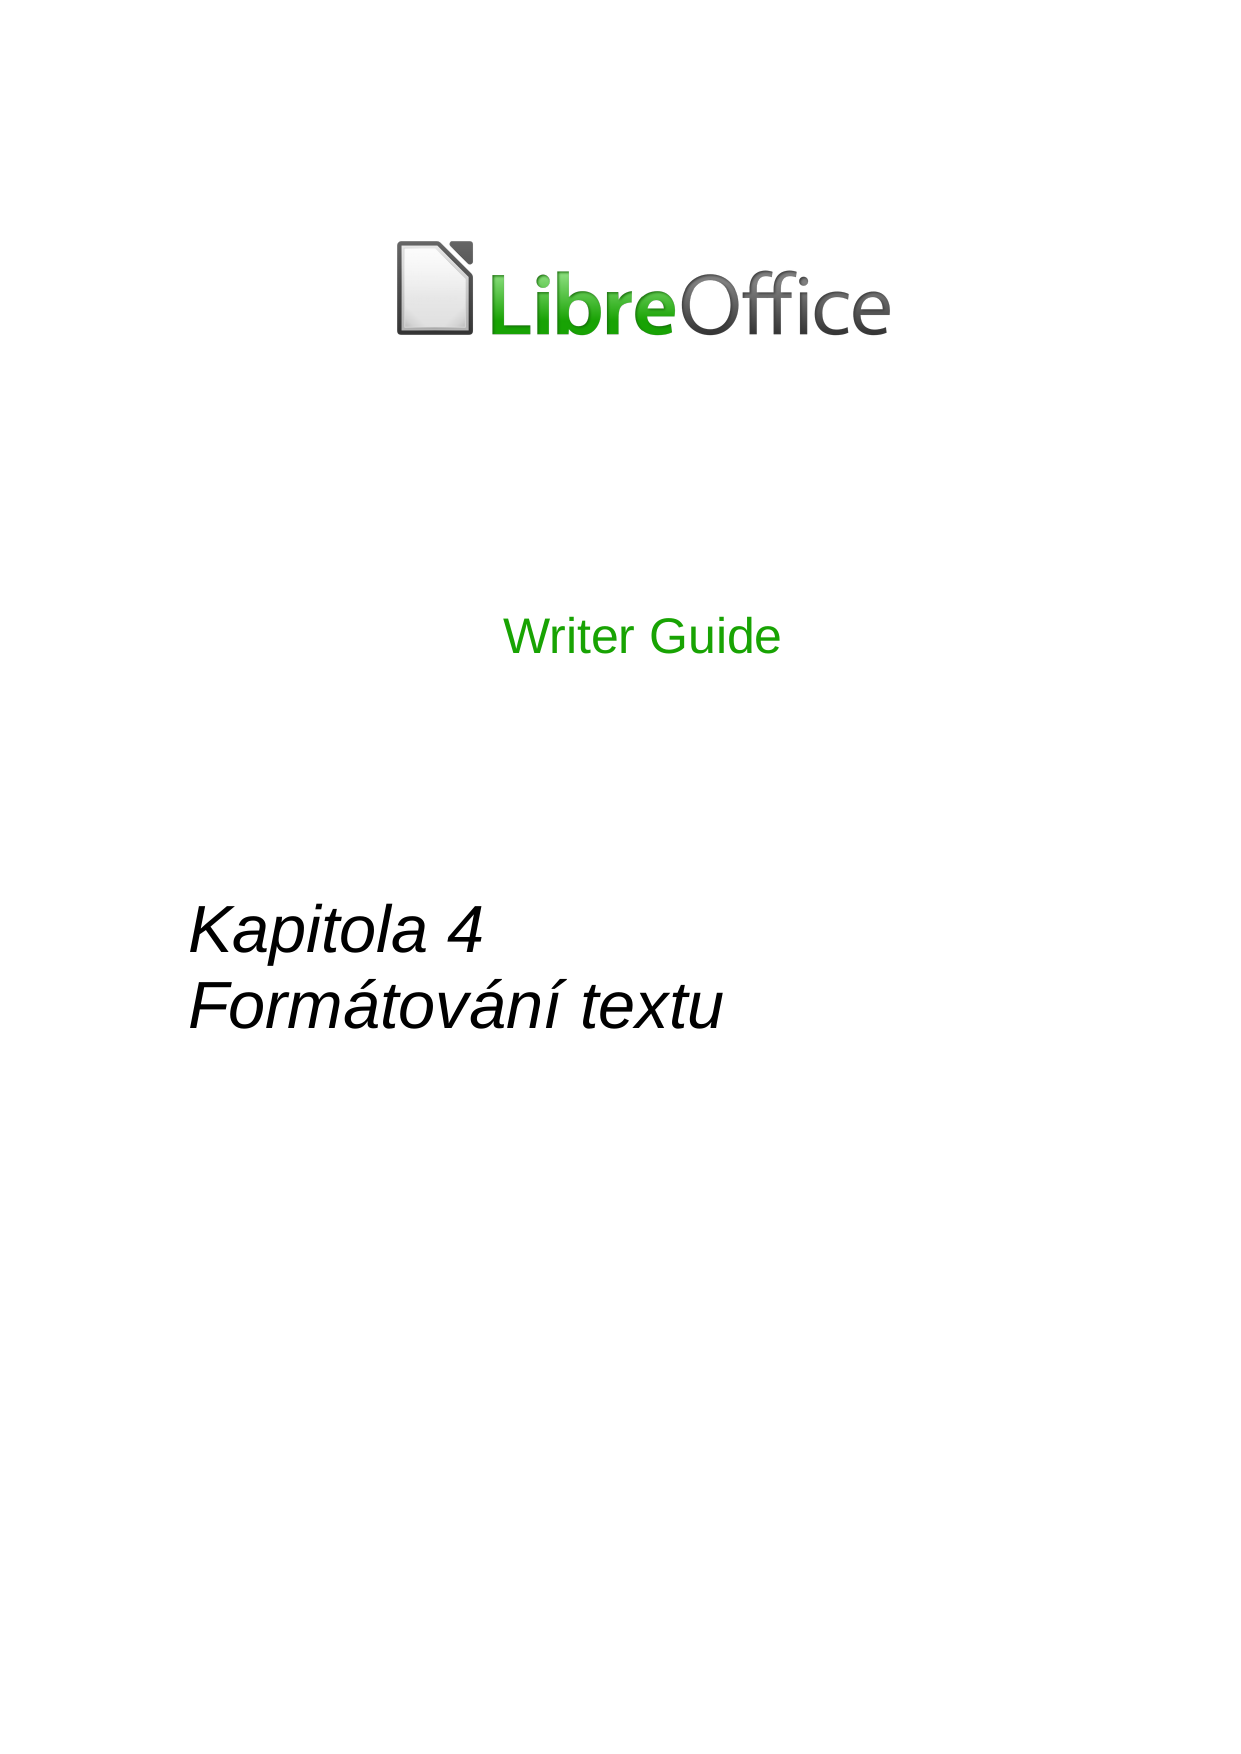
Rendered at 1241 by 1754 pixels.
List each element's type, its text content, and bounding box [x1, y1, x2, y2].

picture [392, 236, 893, 342]
text Writer Guide [188, 607, 1098, 664]
title Kapitola 4 Formátování textu [188, 889, 1098, 1043]
